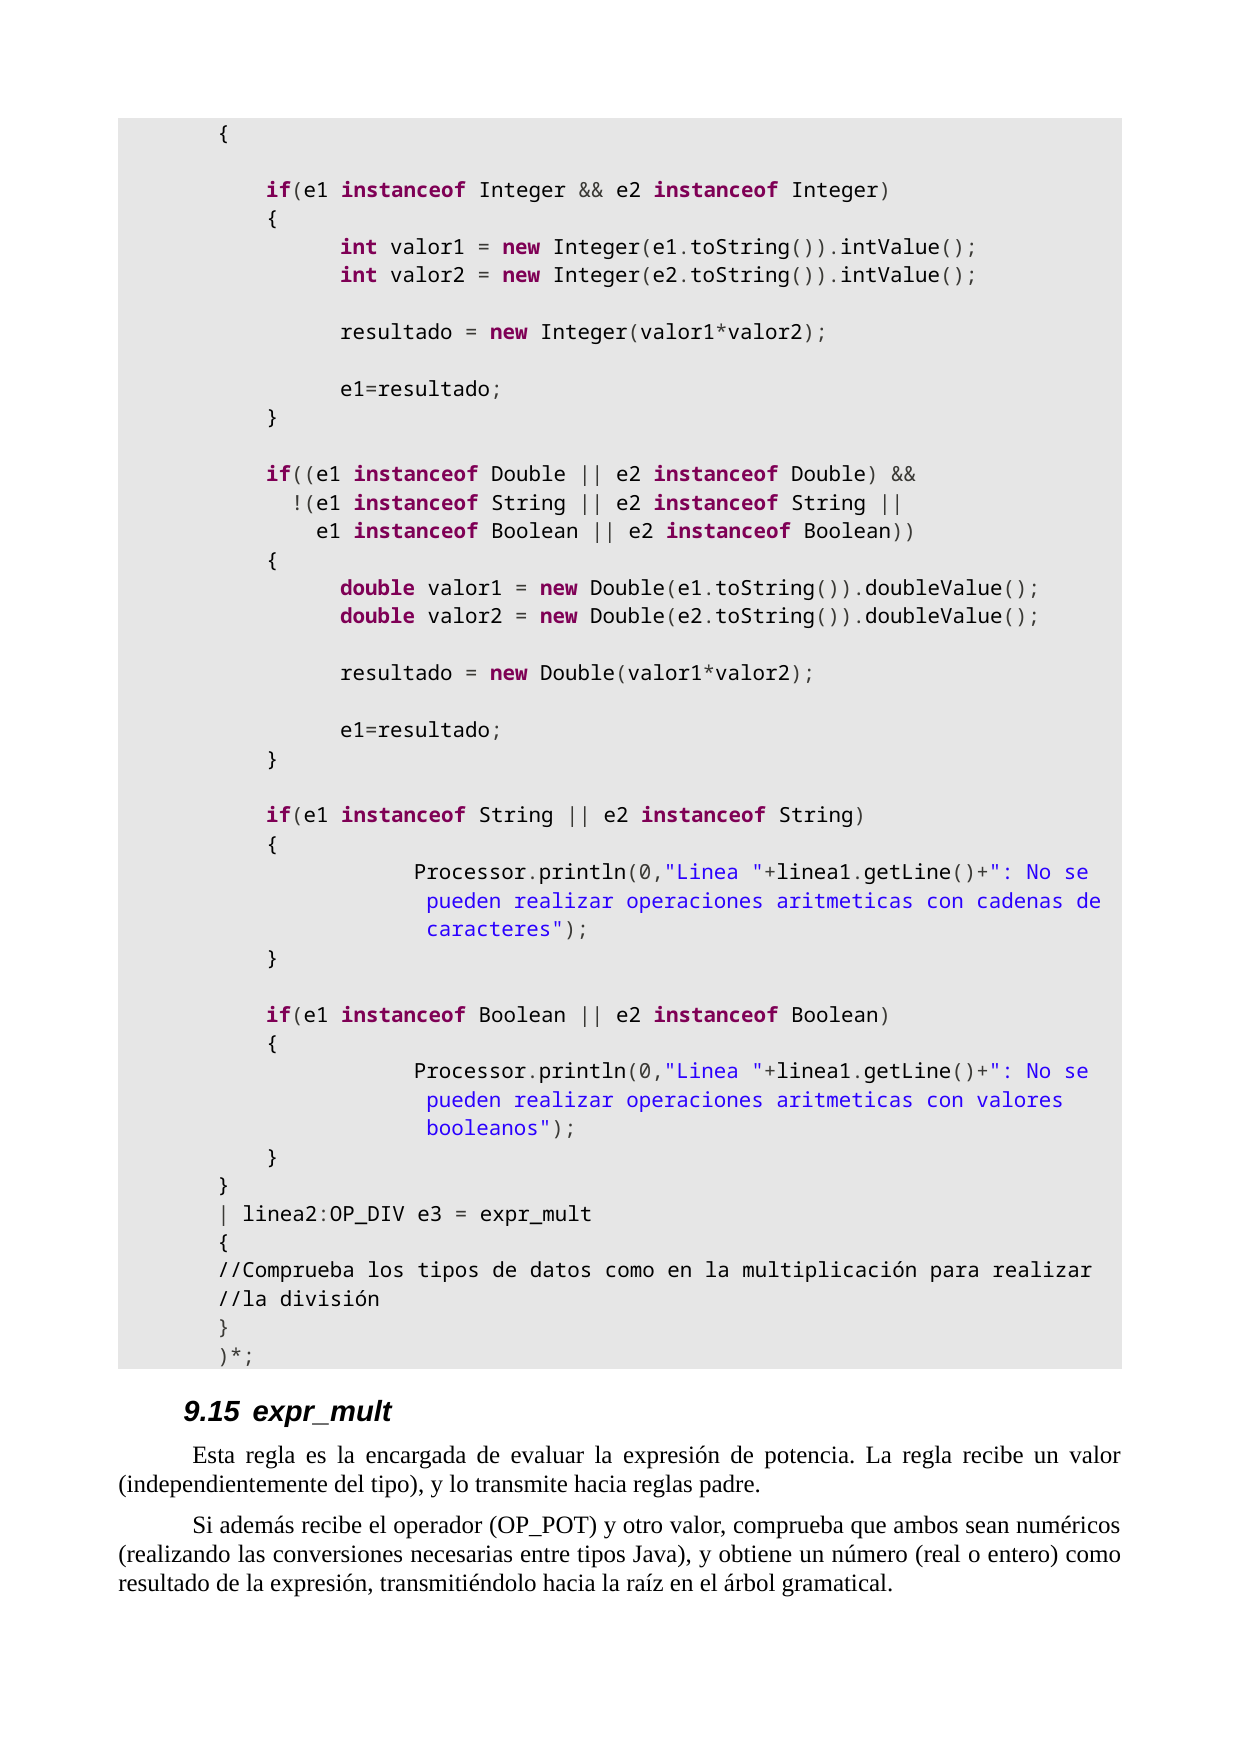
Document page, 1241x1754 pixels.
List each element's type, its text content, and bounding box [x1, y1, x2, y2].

text e1=resultado; [118, 715, 1122, 744]
text )*; [118, 1341, 1122, 1369]
text } [118, 1312, 1122, 1341]
text { [118, 1028, 1122, 1057]
text Esta regla es la encargada de evaluar la expresión de potencia. La regla recibe un valor (independientemente del tipo), y lo transmite hacia reglas padre. [118, 1440, 1122, 1498]
text double valor2 = new Double(e2.toString()).doubleValue(); [118, 602, 1122, 630]
subtitle expr_mult [178, 1394, 1122, 1428]
text pueden realizar operaciones aritmeticas con valores [118, 1085, 1122, 1113]
text } [118, 744, 1122, 772]
text booleanos"); [118, 1113, 1122, 1142]
text if(e1 instanceof Boolean || e2 instanceof Boolean) [118, 1000, 1122, 1028]
text { [118, 1227, 1122, 1256]
text caracteres"); [118, 914, 1122, 943]
text } [118, 1142, 1122, 1170]
text //Comprueba los tipos de datos como en la multiplicación para realizar [118, 1256, 1122, 1284]
text if(e1 instanceof String || e2 instanceof String) [118, 801, 1122, 829]
text !(e1 instanceof String || e2 instanceof String || [118, 488, 1122, 516]
text } [118, 1170, 1122, 1199]
text if(e1 instanceof Integer && e2 instanceof Integer) [118, 175, 1122, 203]
text } [118, 943, 1122, 971]
text int valor2 = new Integer(e2.toString()).intValue(); [118, 260, 1122, 289]
text Processor.println(0,"Linea "+linea1.getLine()+": No se [118, 857, 1122, 886]
text if((e1 instanceof Double || e2 instanceof Double) && [118, 459, 1122, 488]
text { [118, 545, 1122, 573]
text resultado = new Integer(valor1*valor2); [118, 317, 1122, 346]
text double valor1 = new Double(e1.toString()).doubleValue(); [118, 573, 1122, 602]
text Si además recibe el operador (OP_POT) y otro valor, comprueba que ambos sean numéricos (realizando las conversiones necesarias entre tipos Java), y obtiene un número (real o entero) como resultado de la expresión, transmitiéndolo hacia la raíz en el árbol gramatical. [118, 1510, 1122, 1597]
text e1=resultado; [118, 374, 1122, 402]
text //la división [118, 1284, 1122, 1312]
text { [118, 203, 1122, 232]
text e1 instanceof Boolean || e2 instanceof Boolean)) [118, 516, 1122, 545]
text resultado = new Double(valor1*valor2); [118, 658, 1122, 687]
text Processor.println(0,"Linea "+linea1.getLine()+": No se [118, 1057, 1122, 1085]
text | linea2:OP_DIV e3 = expr_mult [118, 1199, 1122, 1227]
text pueden realizar operaciones aritmeticas con cadenas de [118, 886, 1122, 914]
text { [118, 118, 1122, 147]
text { [118, 829, 1122, 857]
text int valor1 = new Integer(e1.toString()).intValue(); [118, 232, 1122, 260]
text } [118, 402, 1122, 431]
